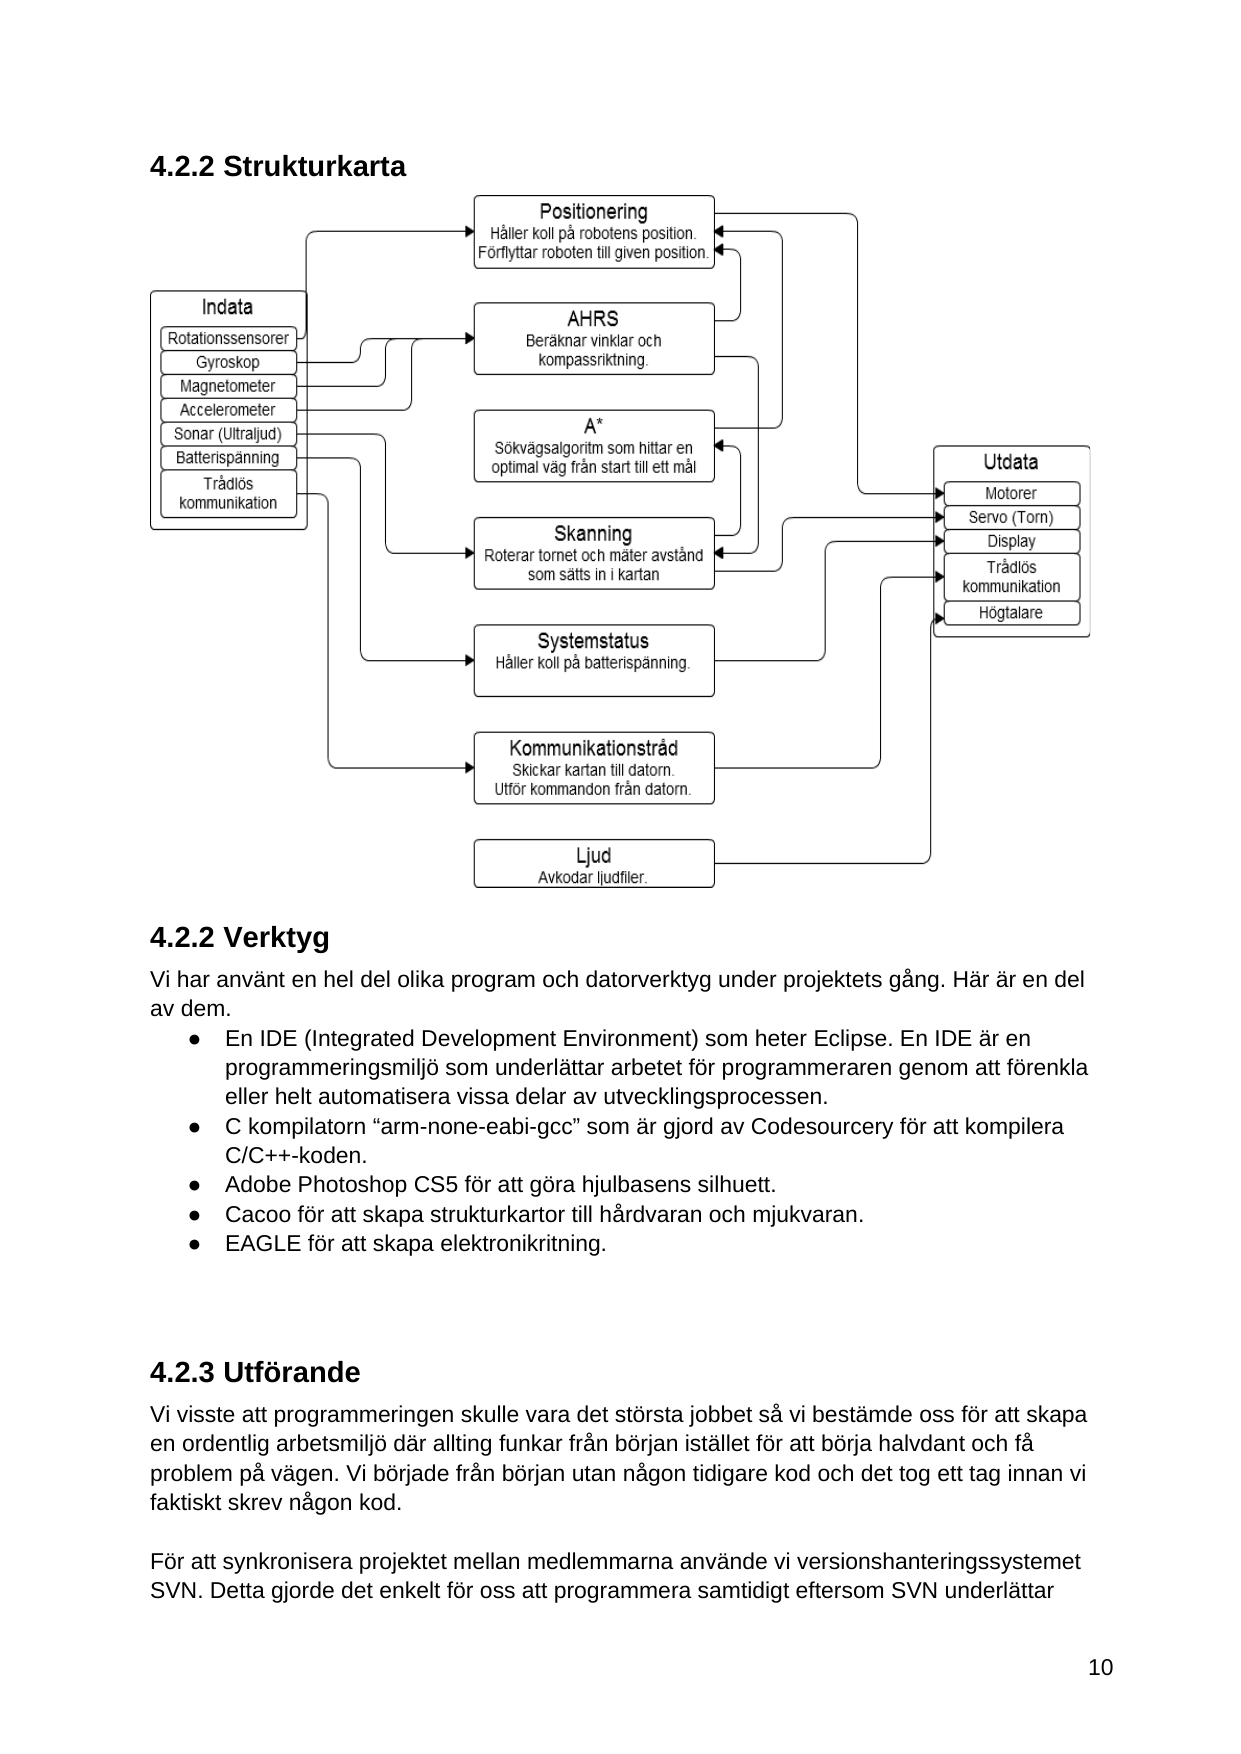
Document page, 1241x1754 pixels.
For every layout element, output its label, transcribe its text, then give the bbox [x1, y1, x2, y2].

subtitle 4.2.2 Strukturkarta [150, 150, 1090, 183]
subtitle 4.2.2 Verktyg [150, 921, 1090, 953]
text Vi visste att programmeringen skulle vara det största jobbet så vi bestämde oss för att skapa en ordentlig arbetsmiljö där allting funkar från början istället för att börja halvdant och få problem på vägen. Vi började från början utan någon tidigare kod och det tog ett tag innan vi faktiskt skrev någon kod. [150, 1402, 1090, 1516]
list Adobe Photoshop CS5 för att göra hjulbasens silhuett. [187, 1172, 1090, 1198]
list C kompilatorn “arm-none-eabi-gcc” som är gjord av Codesourcery för att kompilera C/C++-koden. [187, 1113, 1090, 1168]
subtitle 4.2.3 Utförande [150, 1356, 1090, 1389]
picture [150, 195, 1091, 888]
list Cacoo för att skapa strukturkartor till hårdvaran och mjukvaran. [187, 1202, 1090, 1227]
list EAGLE för att skapa elektronikritning. [187, 1231, 1090, 1257]
text Vi har använt en hel del olika program och datorverktyg under projektets gång. Här är en del av dem. [150, 967, 1090, 1022]
text För att synkronisera projektet mellan medlemmarna använde vi versionshanteringssystemet SVN. Detta gjorde det enkelt för oss att programmera samtidigt eftersom SVN underlättar [150, 1549, 1090, 1604]
list En IDE (Integrated Development Environment) som heter Eclipse. En IDE är en programmeringsmiljö som underlättar arbetet för programmeraren genom att förenkla eller helt automatisera vissa delar av utvecklingsprocessen. [187, 1025, 1090, 1110]
